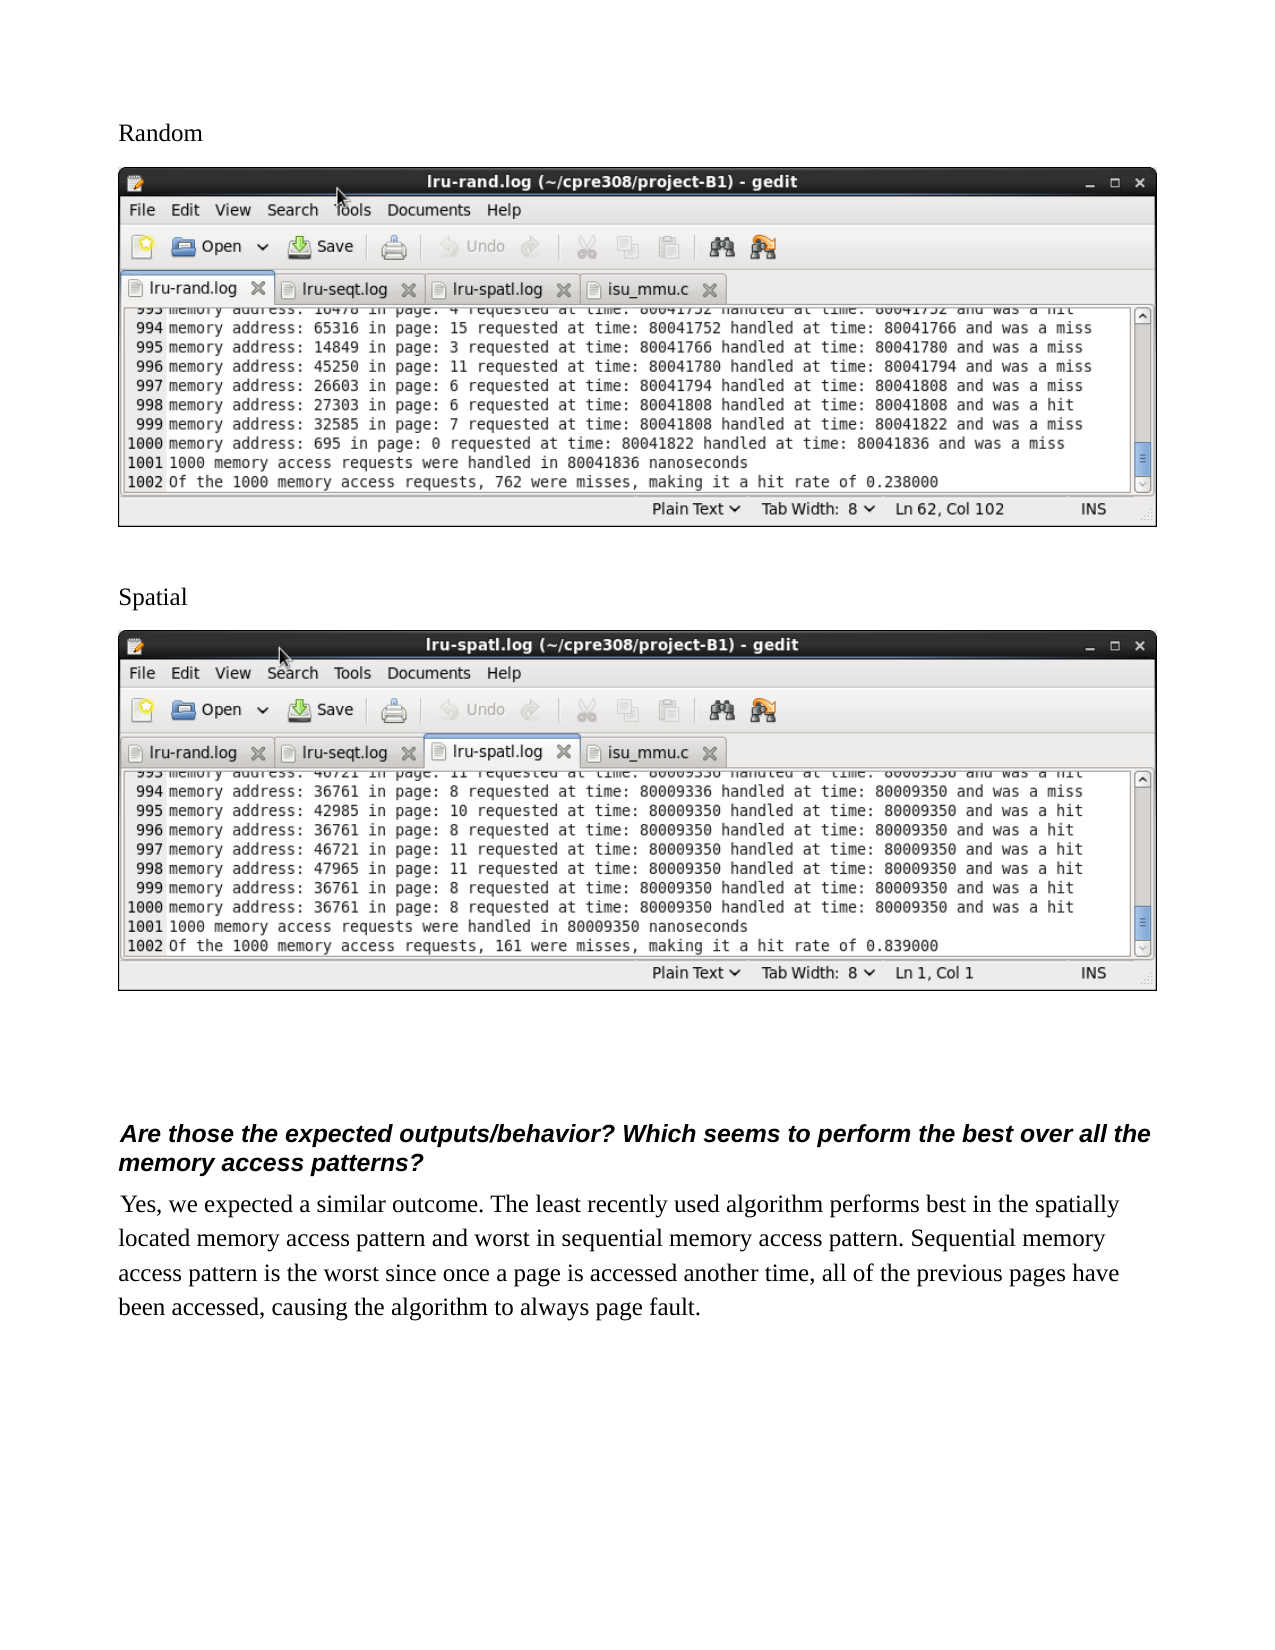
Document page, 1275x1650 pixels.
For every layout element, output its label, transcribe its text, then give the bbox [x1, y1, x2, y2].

text Yes, we expected a similar outcome. The least recently used algorithm performs best in the spatially located memory access pattern and worst in sequential memory access pattern. Sequential memory access pattern is the worst since once a page is accessed another time, all of the previous pages have been accessed, causing the algorithm to always page fault. [118, 1189, 1157, 1321]
picture [118, 630, 1157, 991]
subtitle Are those the expected outputs/behavior? Which seems to perform the best over all the memory access patterns? [118, 1119, 1157, 1177]
text Spatial [118, 582, 1157, 611]
text Random [118, 118, 1157, 147]
picture [118, 167, 1157, 527]
